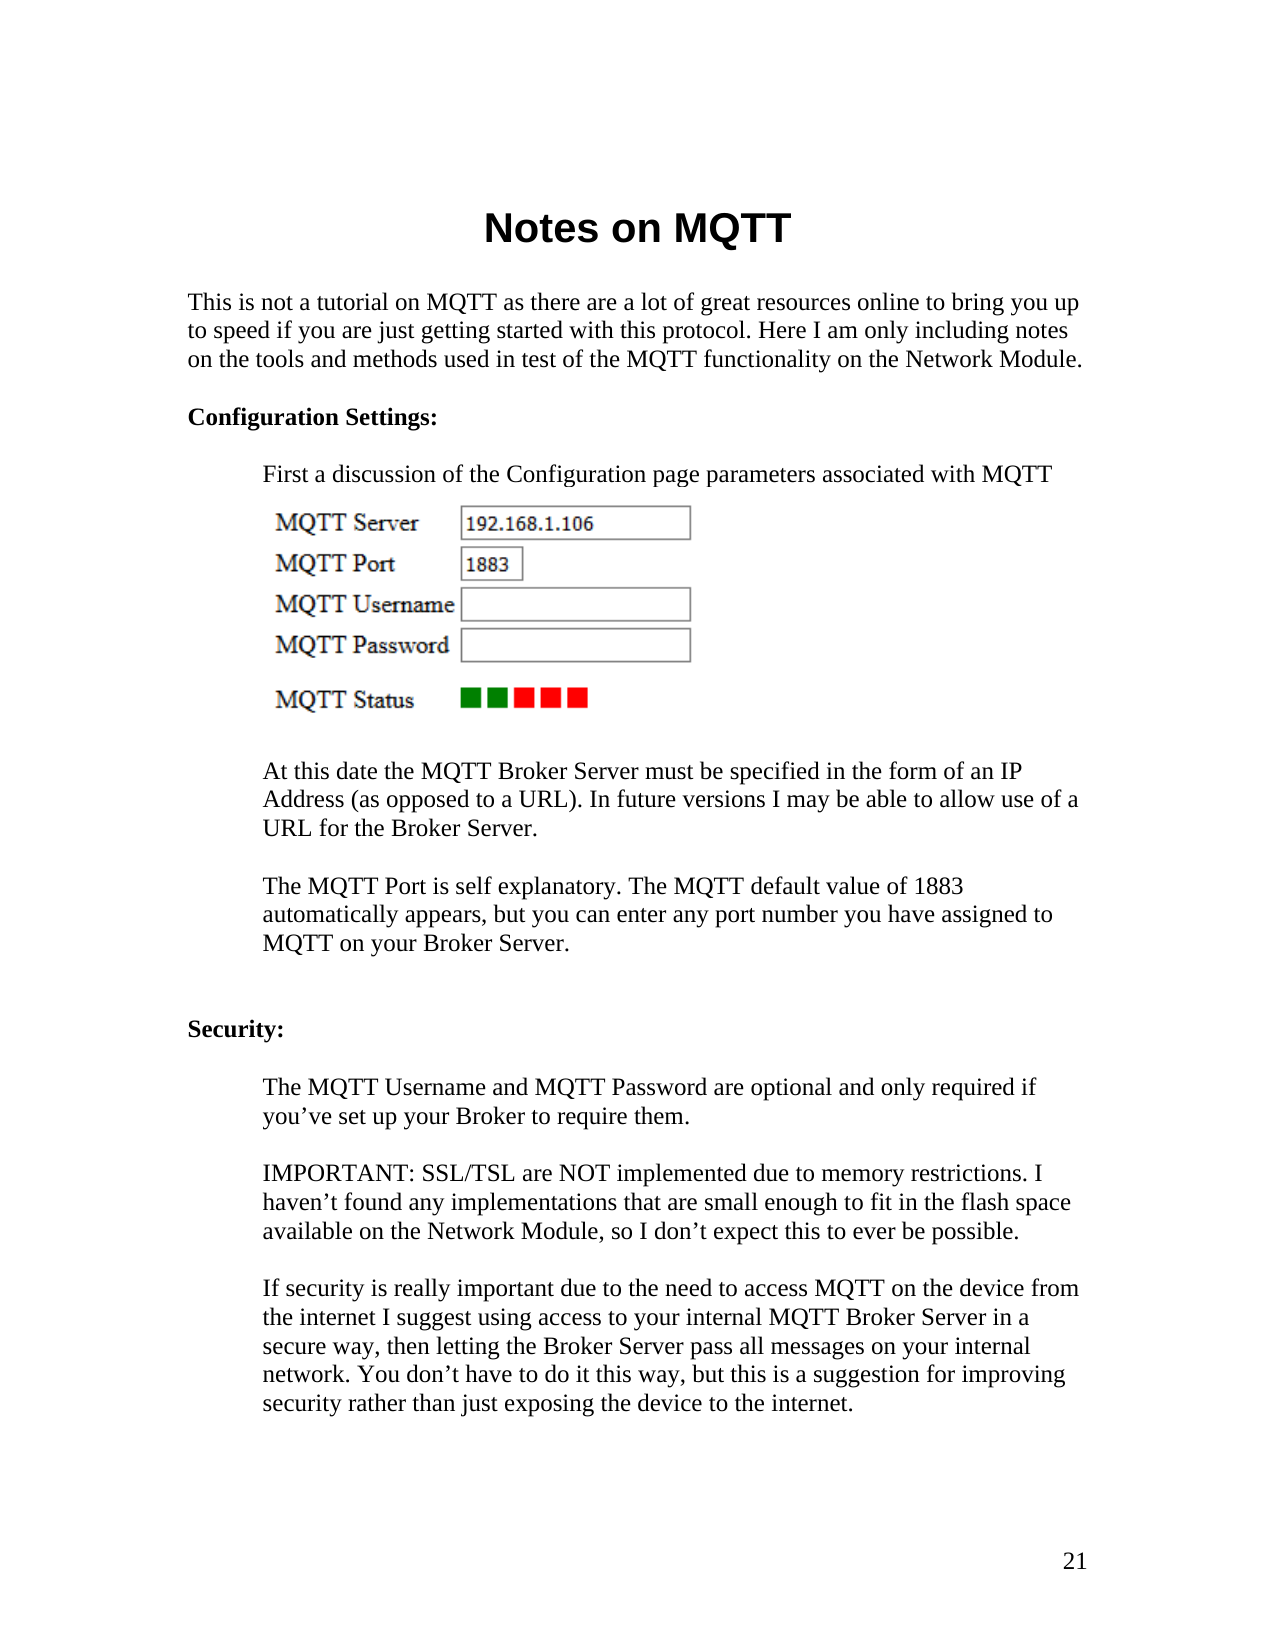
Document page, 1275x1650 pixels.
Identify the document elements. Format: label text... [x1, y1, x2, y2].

text This is not a tutorial on MQTT as there are a lot of great resources online to bring you up to speed if you are just getting started with this protocol. Here I am only including notes on the tools and methods used in test of the MQTT functionality on the Network Module. [187, 287, 1087, 373]
text IMPORTANT: SSL/TSL are NOT implemented due to memory restrictions. I haven’t found any implementations that are small enough to fit in the flash space available on the Network Module, so I don’t expect this to ever be possible. [262, 1158, 1087, 1244]
text If security is really important due to the need to access MQTT on the device from the internet I suggest using access to your internal MQTT Broker Server in a secure way, then letting the Broker Server pass all messages on your internal network. You don’t have to do it this way, but this is a suggestion for improving security rather than just exposing the device to the internet. [262, 1273, 1087, 1417]
text The MQTT Username and MQTT Password are optional and only required if you’ve set up your Broker to require them. [262, 1072, 1087, 1129]
picture [262, 487, 718, 727]
text First a discussion of the Configuration page parameters associated with MQTT [262, 459, 1087, 488]
text The MQTT Port is self explanatory. The MQTT default value of 1883 automatically appears, but you can enter any port number you have assigned to MQTT on your Broker Server. [262, 871, 1087, 957]
text Security: [187, 1014, 1087, 1043]
text Configuration Settings: [187, 402, 1087, 430]
text At this date the MQTT Broker Server must be specified in the form of an IP Address (as opposed to a URL). In future versions I may be able to allow use of a URL for the Broker Server. [262, 756, 1087, 842]
subtitle Notes on MQTT [187, 204, 1087, 252]
